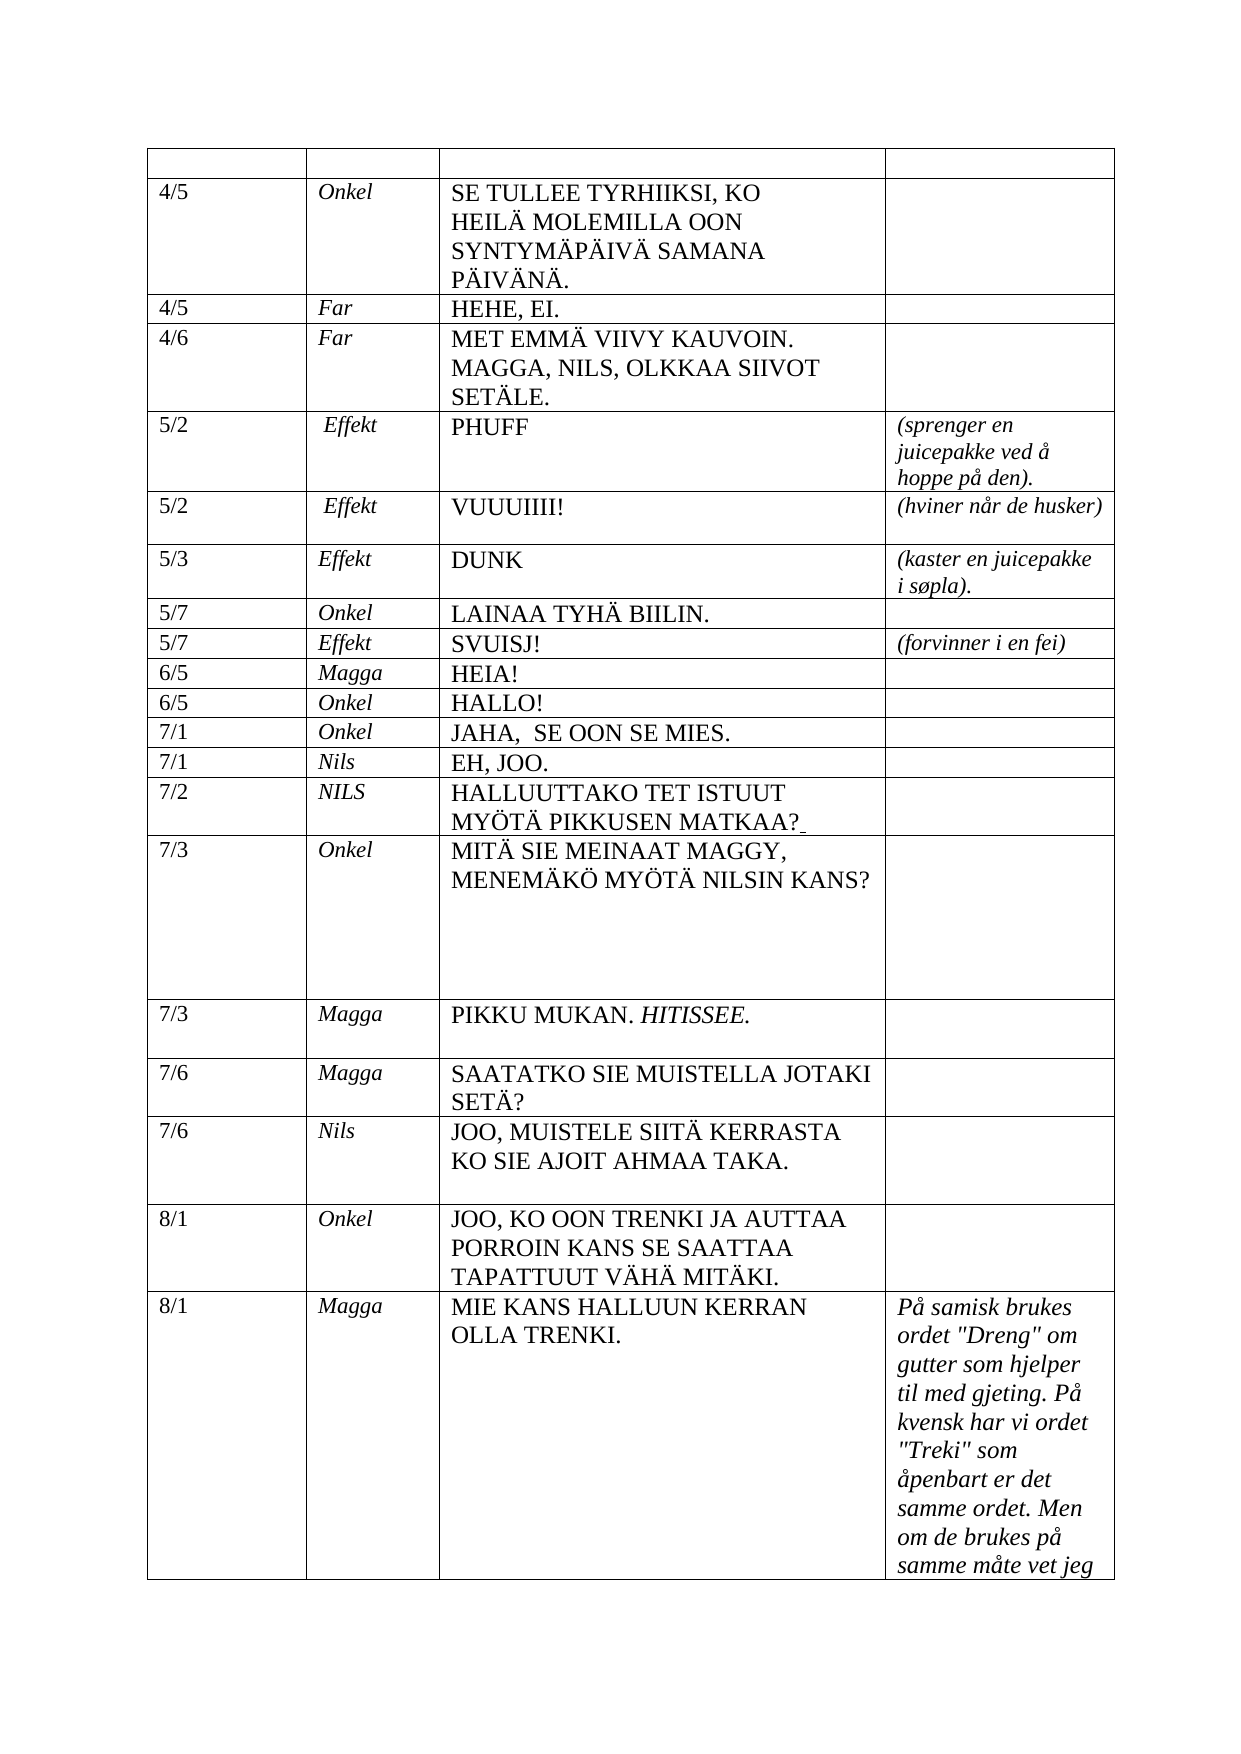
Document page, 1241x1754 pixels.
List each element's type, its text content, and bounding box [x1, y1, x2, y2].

table_cell 5/7 [148, 629, 306, 658]
table_cell 7/6 [148, 1059, 306, 1116]
table_cell 6/5 [148, 689, 306, 717]
table_cell HEIA! [440, 659, 885, 687]
table_cell LAINAA TYHÄ BIILIN. [440, 599, 885, 628]
table_cell MET EMMÄ VIIVY KAUVOIN. MAGGA, NILS, OLKKAA SIIVOT SETÄLE. [440, 324, 885, 411]
table_cell 5/7 [148, 599, 306, 628]
table_cell HEHE, EI. [440, 295, 885, 323]
table_cell 7/3 [148, 836, 306, 999]
table_cell [886, 1000, 1114, 1058]
table_cell (sprenger en juicepakke ved å hoppe på den). [886, 412, 1114, 491]
table_cell (forvinner i en fei) [886, 629, 1114, 658]
table_cell Onkel [307, 718, 439, 747]
table_cell [886, 1205, 1114, 1291]
table_cell (kaster en juicepakke i søpla). [886, 545, 1114, 598]
table_cell Nils [307, 1117, 439, 1203]
table_cell Magga [307, 1059, 439, 1116]
table_cell På samisk brukes ordet "Dreng" om gutter som hjelper til med gjeting. På kvensk har vi ordet "Treki" som åpenbart er det samme ordet. Men om de brukes på samme måte vet jeg [886, 1292, 1114, 1579]
table_cell [440, 149, 885, 177]
table_cell VUUUIIII! [440, 492, 885, 544]
table_cell 6/5 [148, 659, 306, 687]
table_cell Onkel [307, 179, 439, 293]
table_cell 7/6 [148, 1117, 306, 1203]
table_cell [886, 718, 1114, 747]
table_cell Effekt [307, 492, 439, 544]
table_cell [886, 1059, 1114, 1116]
table_cell [886, 689, 1114, 717]
table_cell Far [307, 324, 439, 411]
table_cell Far [307, 295, 439, 323]
table_cell 4/5 [148, 295, 306, 323]
table_cell MIE KANS HALLUUN KERRAN OLLA TRENKI. [440, 1292, 885, 1579]
table_cell [886, 1117, 1114, 1203]
table_cell SVUISJ! [440, 629, 885, 658]
table_cell [886, 599, 1114, 628]
table_cell [886, 295, 1114, 323]
table_cell JAHA, SE OON SE MIES. [440, 718, 885, 747]
table_cell [148, 149, 306, 177]
table_cell 4/5 [148, 179, 306, 293]
table_cell 8/1 [148, 1292, 306, 1579]
table_cell MITÄ SIE MEINAAT MAGGY, MENEMÄKÖ MYÖTÄ NILSIN KANS? [440, 836, 885, 999]
table_cell JOO, MUISTELE SIITÄ KERRASTA KO SIE AJOIT AHMAA TAKA. [440, 1117, 885, 1203]
table_cell [886, 659, 1114, 687]
table_cell HALLUUTTAKO TET ISTUUT MYÖTÄ PIKKUSEN MATKAA? [440, 778, 885, 835]
table_cell 7/2 [148, 778, 306, 835]
table_cell [307, 149, 439, 177]
table_cell EH, JOO. [440, 748, 885, 777]
table_cell Onkel [307, 689, 439, 717]
table_cell [886, 748, 1114, 777]
table_cell [886, 324, 1114, 411]
table_cell [886, 179, 1114, 293]
table_cell Effekt [307, 629, 439, 658]
table_cell SE TULLEE TYRHIIKSI, KO HEILÄ MOLEMILLA OON SYNTYMÄPÄIVÄ SAMANA PÄIVÄNÄ. [440, 179, 885, 293]
table_cell Magga [307, 659, 439, 687]
table_cell [886, 836, 1114, 999]
table_cell [886, 778, 1114, 835]
table_cell 7/1 [148, 718, 306, 747]
table_cell 8/1 [148, 1205, 306, 1291]
table_cell Onkel [307, 836, 439, 999]
table_cell Magga [307, 1292, 439, 1579]
table_cell Effekt [307, 545, 439, 598]
table_cell JOO, KO OON TRENKI JA AUTTAA PORROIN KANS SE SAATTAA TAPATTUUT VÄHÄ MITÄKI. [440, 1205, 885, 1291]
table_cell 4/6 [148, 324, 306, 411]
table_cell PIKKU MUKAN. HITISSEE. [440, 1000, 885, 1058]
table_cell HALLO! [440, 689, 885, 717]
table_cell SAATATKO SIE MUISTELLA JOTAKI SETÄ? [440, 1059, 885, 1116]
table_cell 5/2 [148, 412, 306, 491]
table_cell Nils [307, 748, 439, 777]
table_cell (hviner når de husker) [886, 492, 1114, 544]
table_cell 5/2 [148, 492, 306, 544]
table_cell Onkel [307, 599, 439, 628]
table_cell 7/3 [148, 1000, 306, 1058]
table_cell Onkel [307, 1205, 439, 1291]
table_cell Effekt [307, 412, 439, 491]
table_cell NILS [307, 778, 439, 835]
table_cell PHUFF [440, 412, 885, 491]
table_cell Magga [307, 1000, 439, 1058]
table_cell DUNK [440, 545, 885, 598]
table_cell [886, 149, 1114, 177]
table_cell 7/1 [148, 748, 306, 777]
table_cell 5/3 [148, 545, 306, 598]
